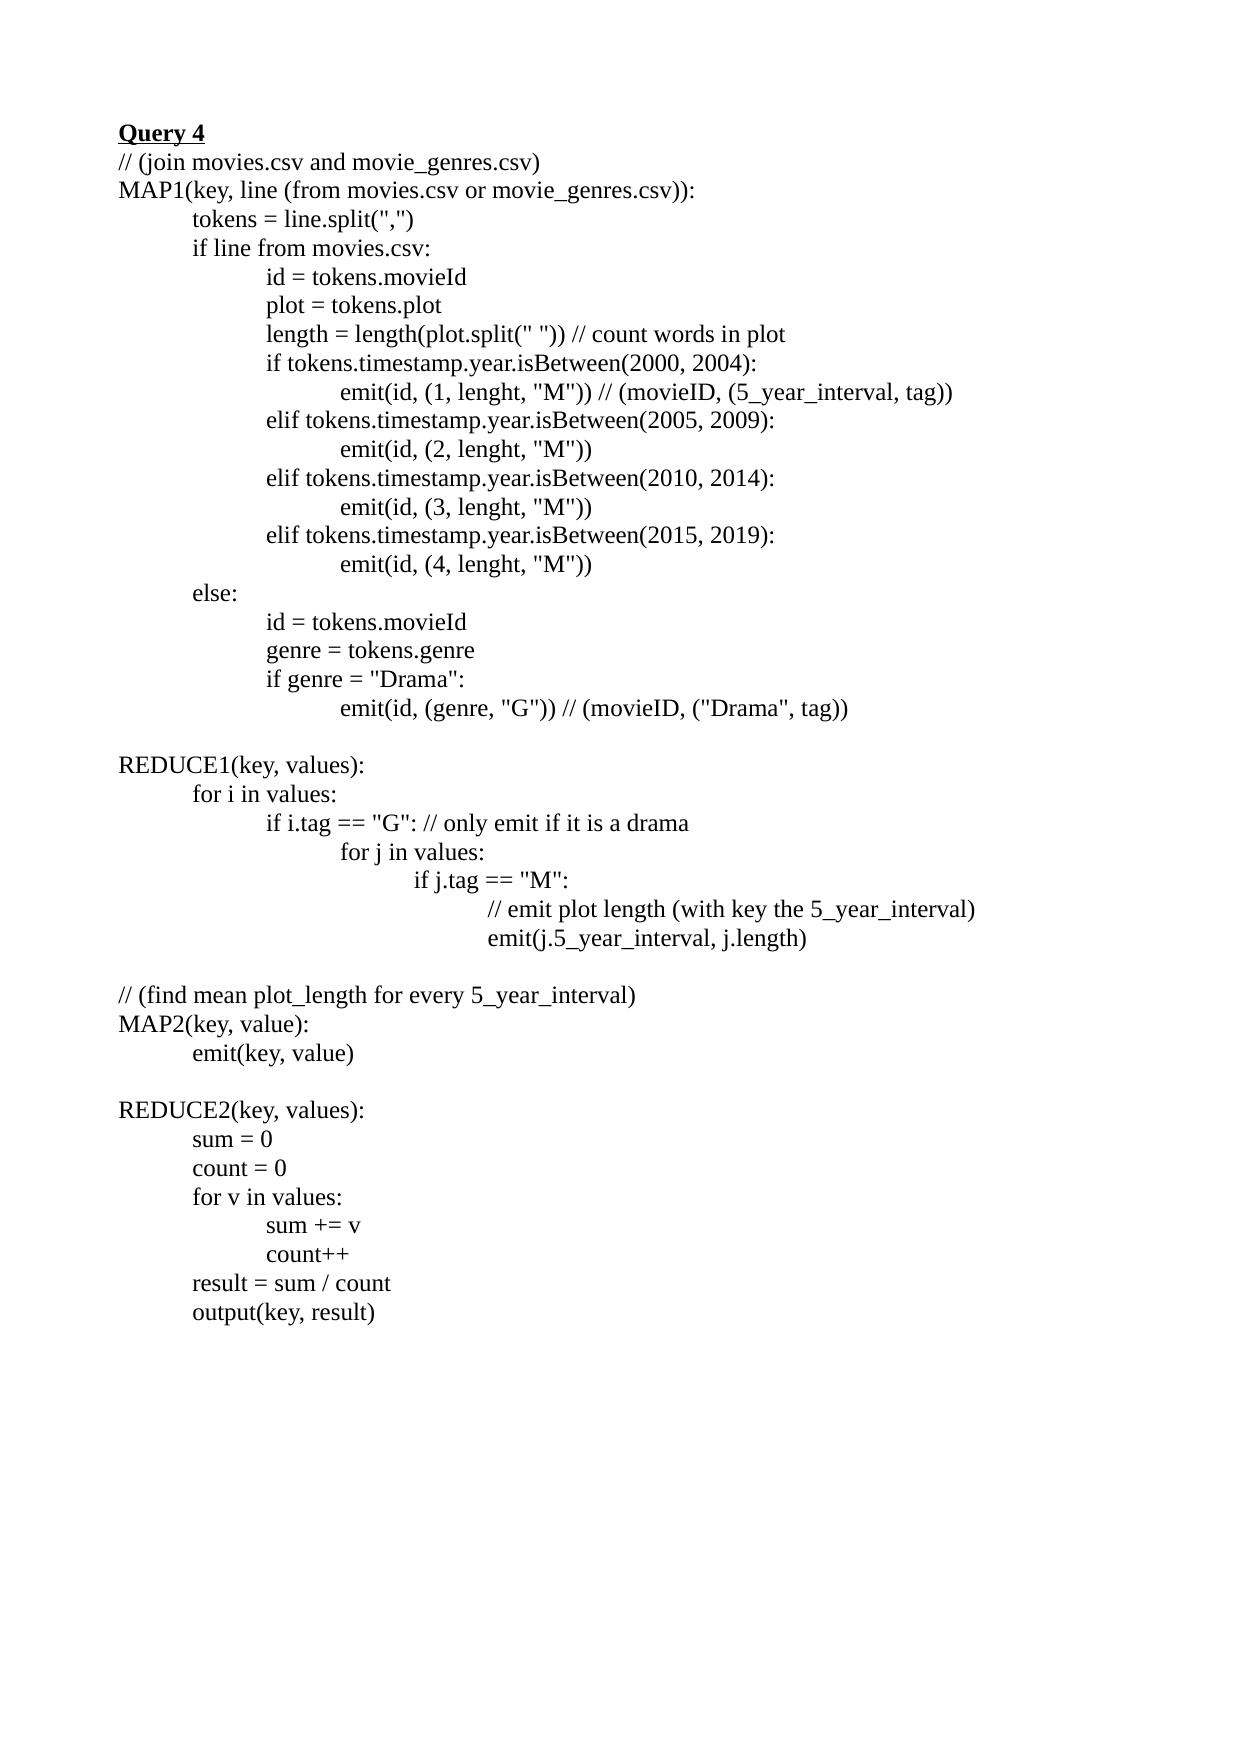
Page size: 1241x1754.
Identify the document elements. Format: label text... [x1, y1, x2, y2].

text plot = tokens.plot [118, 291, 1122, 319]
text // (join movies.csv and movie_genres.csv) [118, 147, 1122, 176]
text for j in values: [118, 837, 1122, 866]
text emit(id, (2, lenght, "M")) [118, 434, 1122, 463]
text MAP2(key, value): [118, 1009, 1122, 1038]
text REDUCE2(key, values): [118, 1096, 1122, 1124]
text emit(id, (3, lenght, "M")) [118, 492, 1122, 521]
text sum = 0 [118, 1124, 1122, 1153]
text emit(key, value) [118, 1038, 1122, 1067]
text for i in values: [118, 779, 1122, 808]
text tokens = line.split(",") [118, 204, 1122, 233]
text count = 0 [118, 1153, 1122, 1182]
text output(key, result) [118, 1297, 1122, 1326]
text if j.tag == "M": [118, 866, 1122, 894]
text emit(id, (genre, "G")) // (movieID, ("Drama", tag)) [118, 693, 1122, 722]
text if i.tag == "G": // only emit if it is a drama [118, 808, 1122, 837]
text Query 4 [118, 118, 1122, 147]
text elif tokens.timestamp.year.isBetween(2010, 2014): [118, 463, 1122, 492]
text // (find mean plot_length for every 5_year_interval) [118, 981, 1122, 1009]
text else: [118, 578, 1122, 607]
text MAP1(key, line (from movies.csv or movie_genres.csv)): [118, 176, 1122, 204]
text elif tokens.timestamp.year.isBetween(2015, 2019): [118, 521, 1122, 549]
text REDUCE1(key, values): [118, 751, 1122, 779]
text // emit plot length (with key the 5_year_interval) [118, 894, 1122, 923]
text if tokens.timestamp.year.isBetween(2000, 2004): [118, 348, 1122, 377]
text for v in values: [118, 1182, 1122, 1211]
text result = sum / count [118, 1268, 1122, 1297]
text id = tokens.movieId [118, 607, 1122, 636]
text genre = tokens.genre [118, 636, 1122, 664]
text elif tokens.timestamp.year.isBetween(2005, 2009): [118, 406, 1122, 434]
text emit(id, (1, lenght, "M")) // (movieID, (5_year_interval, tag)) [118, 377, 1122, 406]
text count++ [118, 1239, 1122, 1268]
text sum += v [118, 1211, 1122, 1239]
text length = length(plot.split(" ")) // count words in plot [118, 319, 1122, 348]
text if line from movies.csv: [118, 233, 1122, 262]
text emit(id, (4, lenght, "M")) [118, 549, 1122, 578]
text id = tokens.movieId [118, 262, 1122, 291]
text emit(j.5_year_interval, j.length) [118, 923, 1122, 952]
text if genre = "Drama": [118, 664, 1122, 693]
